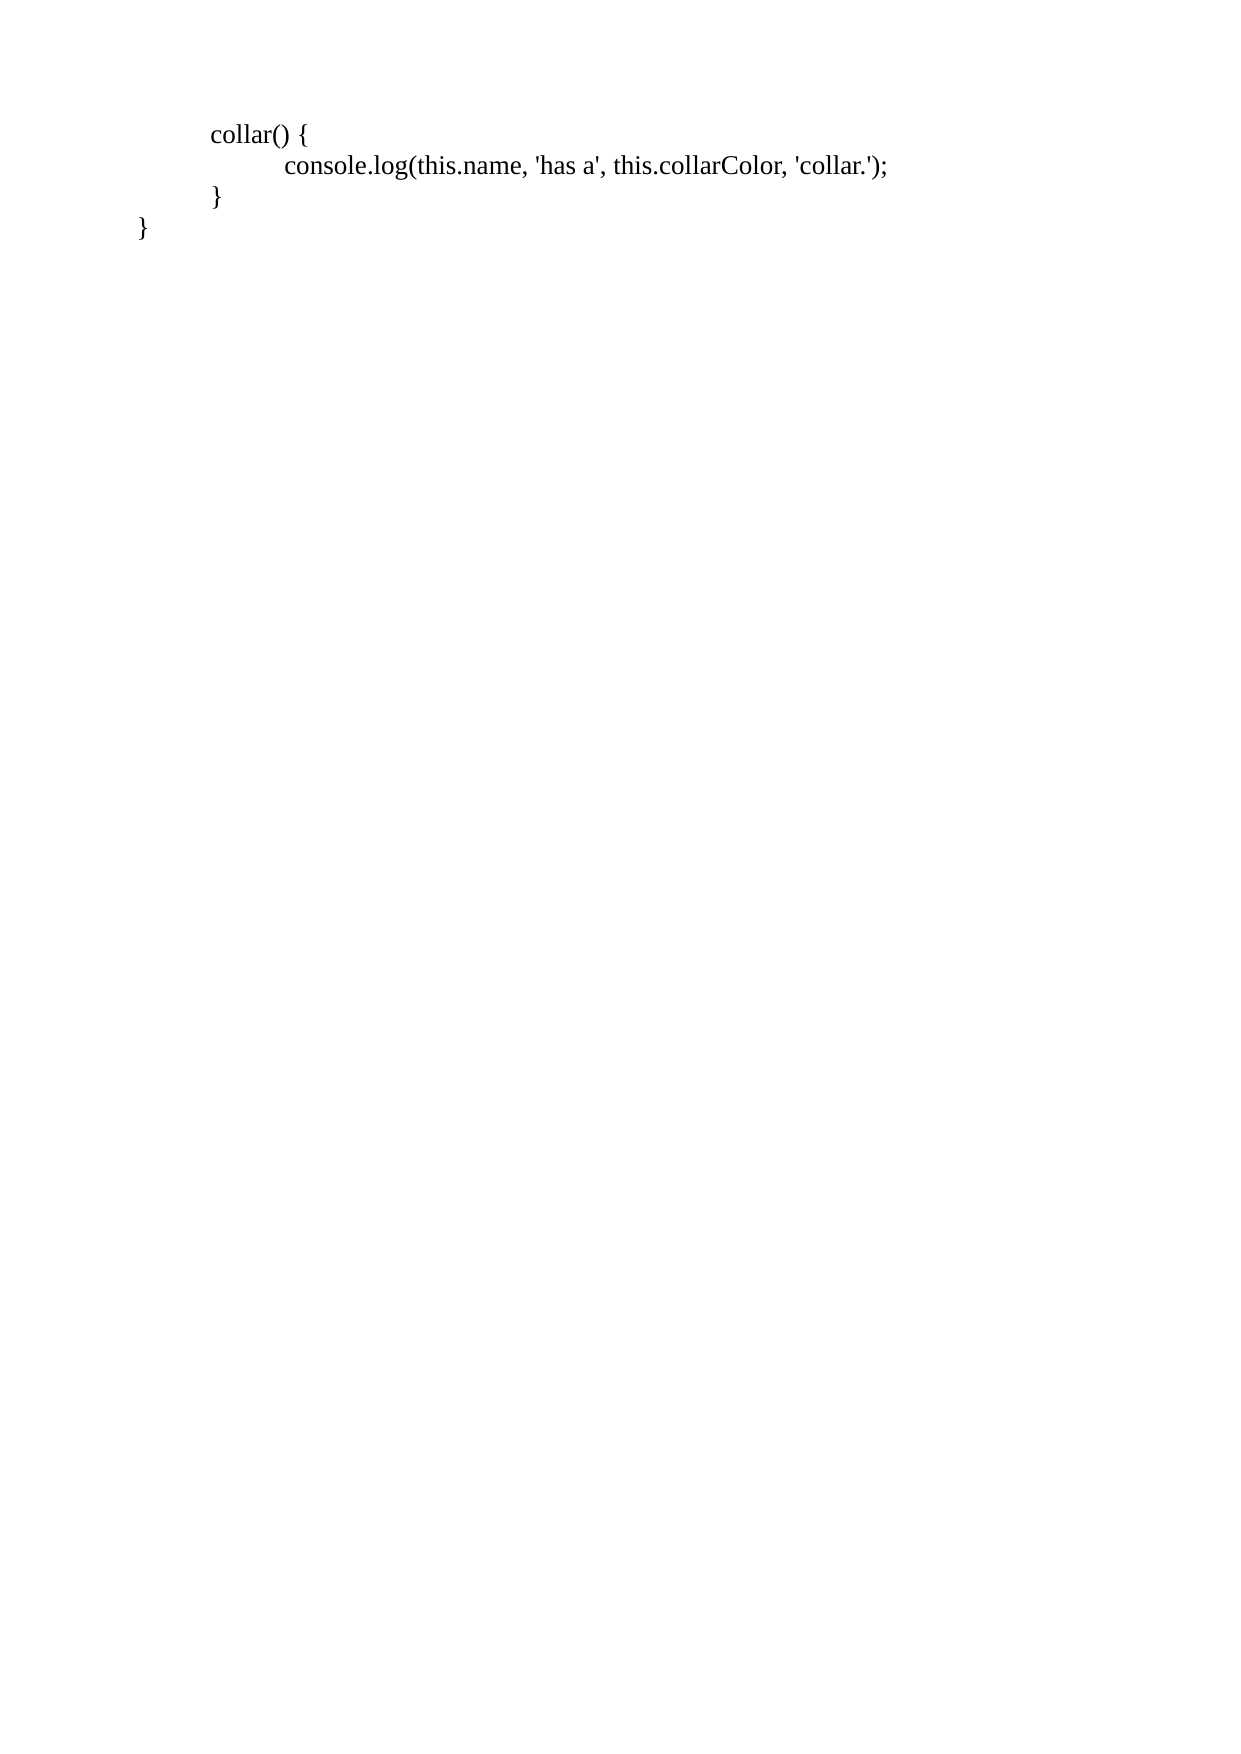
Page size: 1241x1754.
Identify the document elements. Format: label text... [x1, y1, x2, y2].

text console.log(this.name, 'has a', this.collarColor, 'collar.'); [62, 149, 1178, 180]
text } [62, 212, 1178, 243]
text collar() { [62, 118, 1178, 149]
text } [62, 180, 1178, 212]
